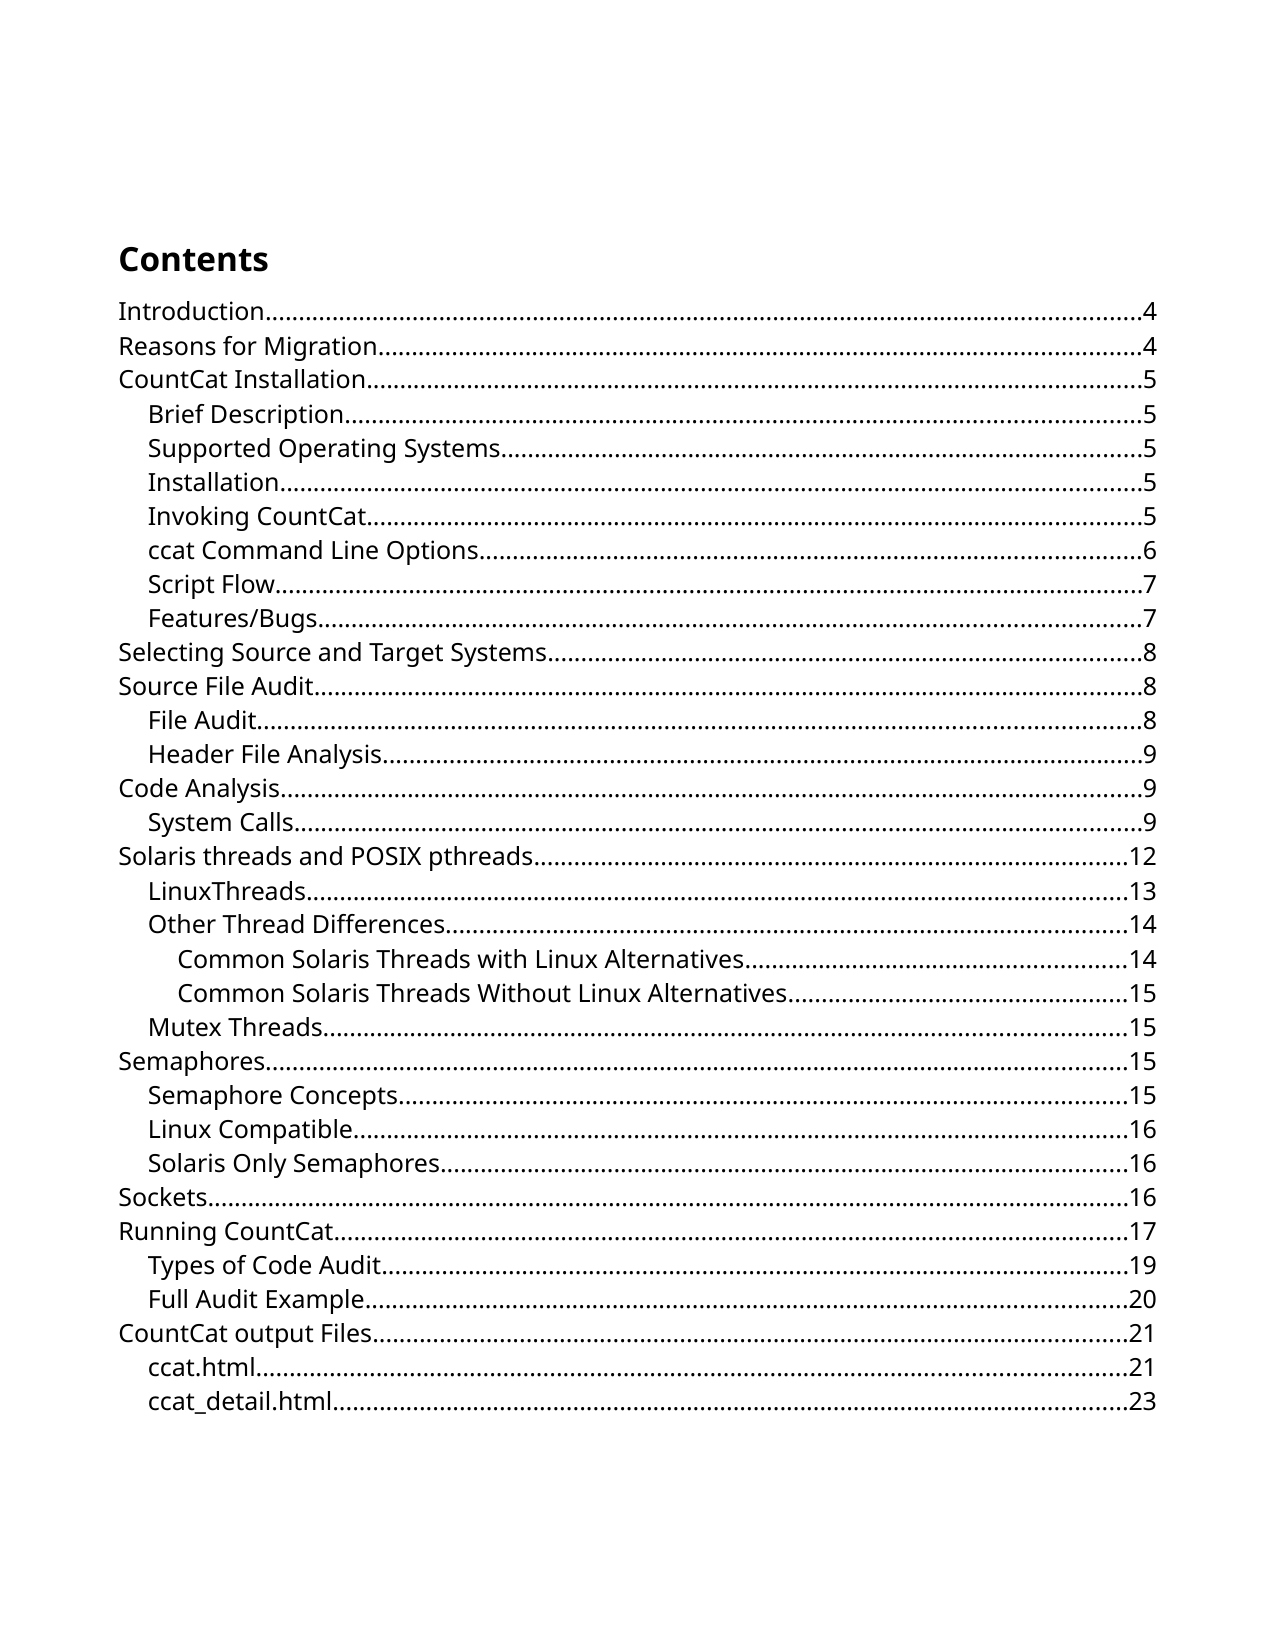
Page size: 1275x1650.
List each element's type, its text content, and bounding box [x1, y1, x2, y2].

text Invoking CountCat 5 [148, 498, 1157, 532]
text Brief Description 5 [148, 396, 1157, 430]
text Source File Audit 8 [118, 669, 1157, 703]
text Full Audit Example 20 [148, 1282, 1157, 1316]
text Installation 5 [148, 464, 1157, 498]
text Introduction 4 [118, 294, 1157, 328]
text ccat Command Line Options 6 [148, 532, 1157, 567]
text CountCat output Files 21 [118, 1316, 1157, 1350]
text ccat.html 21 [148, 1350, 1157, 1384]
text Linux Compatible 16 [148, 1112, 1157, 1146]
text Reasons for Migration 4 [118, 328, 1157, 362]
text Selecting Source and Target Systems 8 [118, 635, 1157, 669]
text ccat_detail.html 23 [148, 1384, 1157, 1418]
text Code Analysis 9 [118, 771, 1157, 805]
text System Calls 9 [148, 805, 1157, 839]
text Header File Analysis 9 [148, 737, 1157, 771]
text CountCat Installation 5 [118, 362, 1157, 396]
text Features/Bugs 7 [148, 601, 1157, 635]
text Solaris threads and POSIX pthreads 12 [118, 839, 1157, 873]
text Other Thread Differences 14 [148, 907, 1157, 941]
text Sockets 16 [118, 1180, 1157, 1214]
text Common Solaris Threads with Linux Alternatives 14 [177, 941, 1157, 975]
text Mutex Threads 15 [148, 1009, 1157, 1043]
text Semaphores 15 [118, 1043, 1157, 1077]
text Script Flow 7 [148, 567, 1157, 601]
subtitle Contents [118, 236, 1157, 282]
text Common Solaris Threads Without Linux Alternatives 15 [177, 975, 1157, 1009]
text Semaphore Concepts 15 [148, 1077, 1157, 1112]
text Supported Operating Systems 5 [148, 430, 1157, 464]
text Running CountCat 17 [118, 1214, 1157, 1248]
text Types of Code Audit 19 [148, 1248, 1157, 1282]
text File Audit 8 [148, 703, 1157, 737]
text LinuxThreads 13 [148, 873, 1157, 907]
text Solaris Only Semaphores 16 [148, 1146, 1157, 1180]
